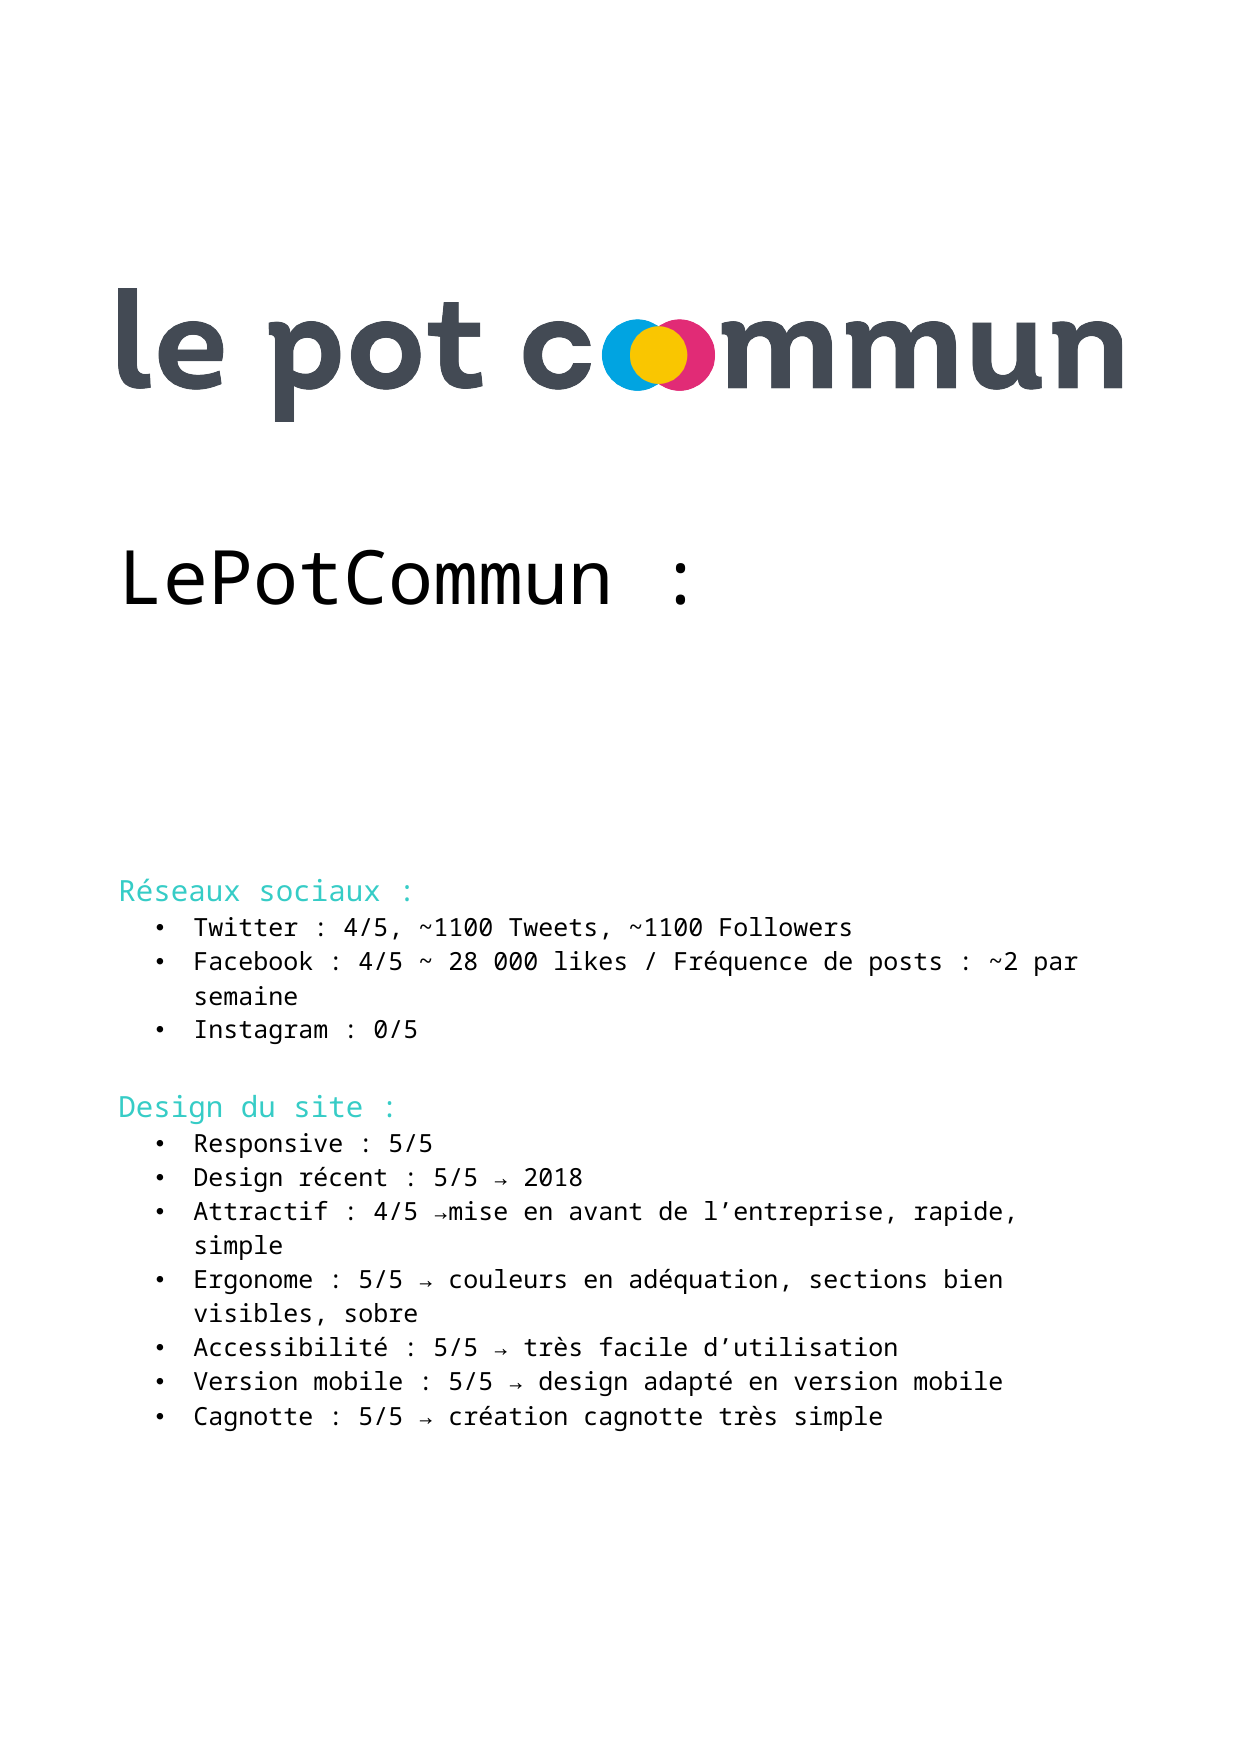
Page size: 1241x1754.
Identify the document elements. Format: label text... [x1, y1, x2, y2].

text Réseaux sociaux : [118, 870, 1122, 910]
list Attractif : 4/5 →mise en avant de l’entreprise, rapide, simple [156, 1194, 1122, 1262]
text Design du site : [118, 1086, 1122, 1126]
text LePotCommun : [118, 524, 1122, 626]
list Twitter : 4/5, ~1100 Tweets, ~1100 Followers [156, 910, 1122, 944]
list Facebook : 4/5 ~ 28 000 likes / Fréquence de posts : ~2 par semaine [156, 944, 1122, 1012]
list Cagnotte : 5/5 → création cagnotte très simple [156, 1398, 1122, 1432]
list Instagram : 0/5 [156, 1012, 1122, 1046]
list Responsive : 5/5 [156, 1126, 1122, 1160]
list Accessibilité : 5/5 → très facile d’utilisation [156, 1330, 1122, 1364]
list Design récent : 5/5 → 2018 [156, 1160, 1122, 1194]
picture [118, 288, 1123, 422]
list Version mobile : 5/5 → design adapté en version mobile [156, 1364, 1122, 1398]
list Ergonome : 5/5 → couleurs en adéquation, sections bien visibles, sobre [156, 1262, 1122, 1330]
